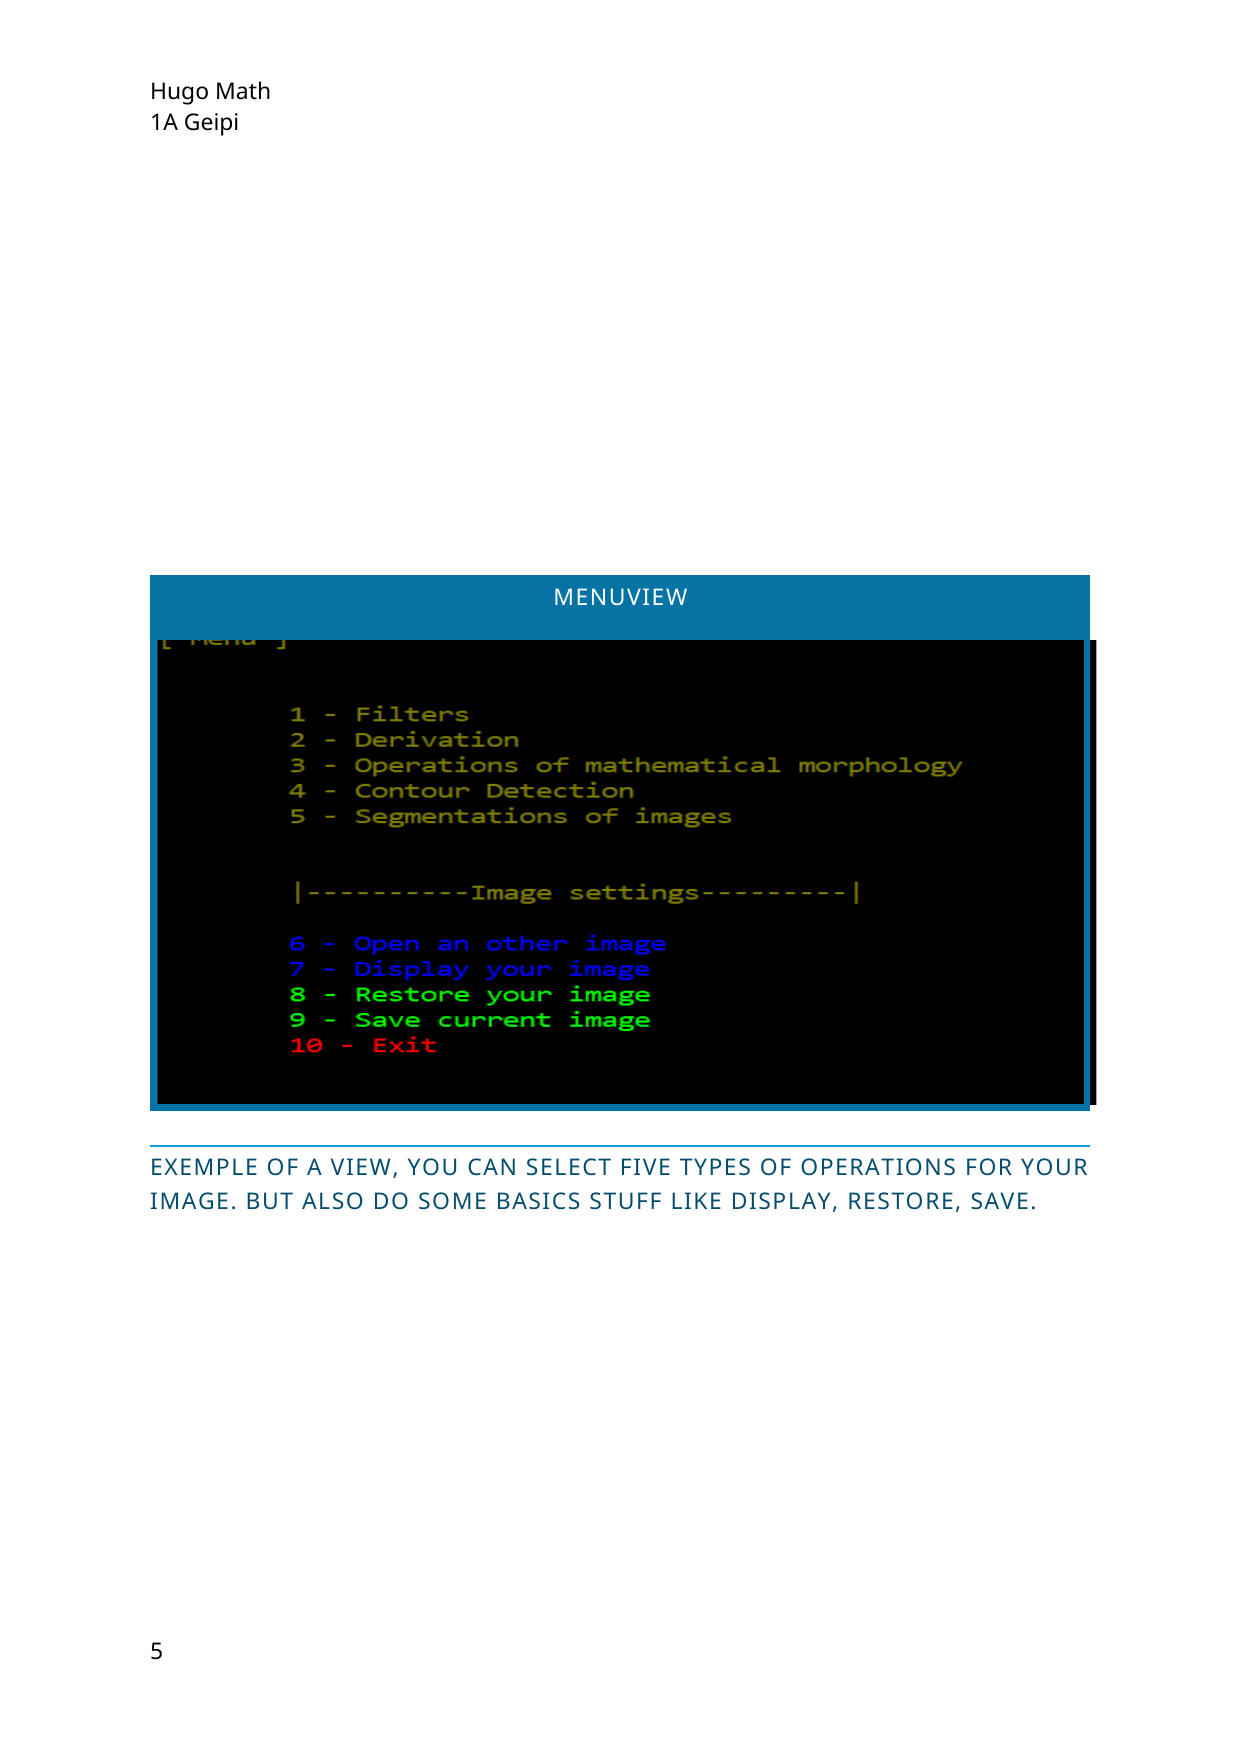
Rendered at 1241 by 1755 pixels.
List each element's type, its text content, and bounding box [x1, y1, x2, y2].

subtitle MenuView [156, 581, 1084, 612]
subtitle Exemple of a view, you can select five types of operations for your image. But also do some basics stuff like display, restore, save. [150, 1147, 1090, 1216]
